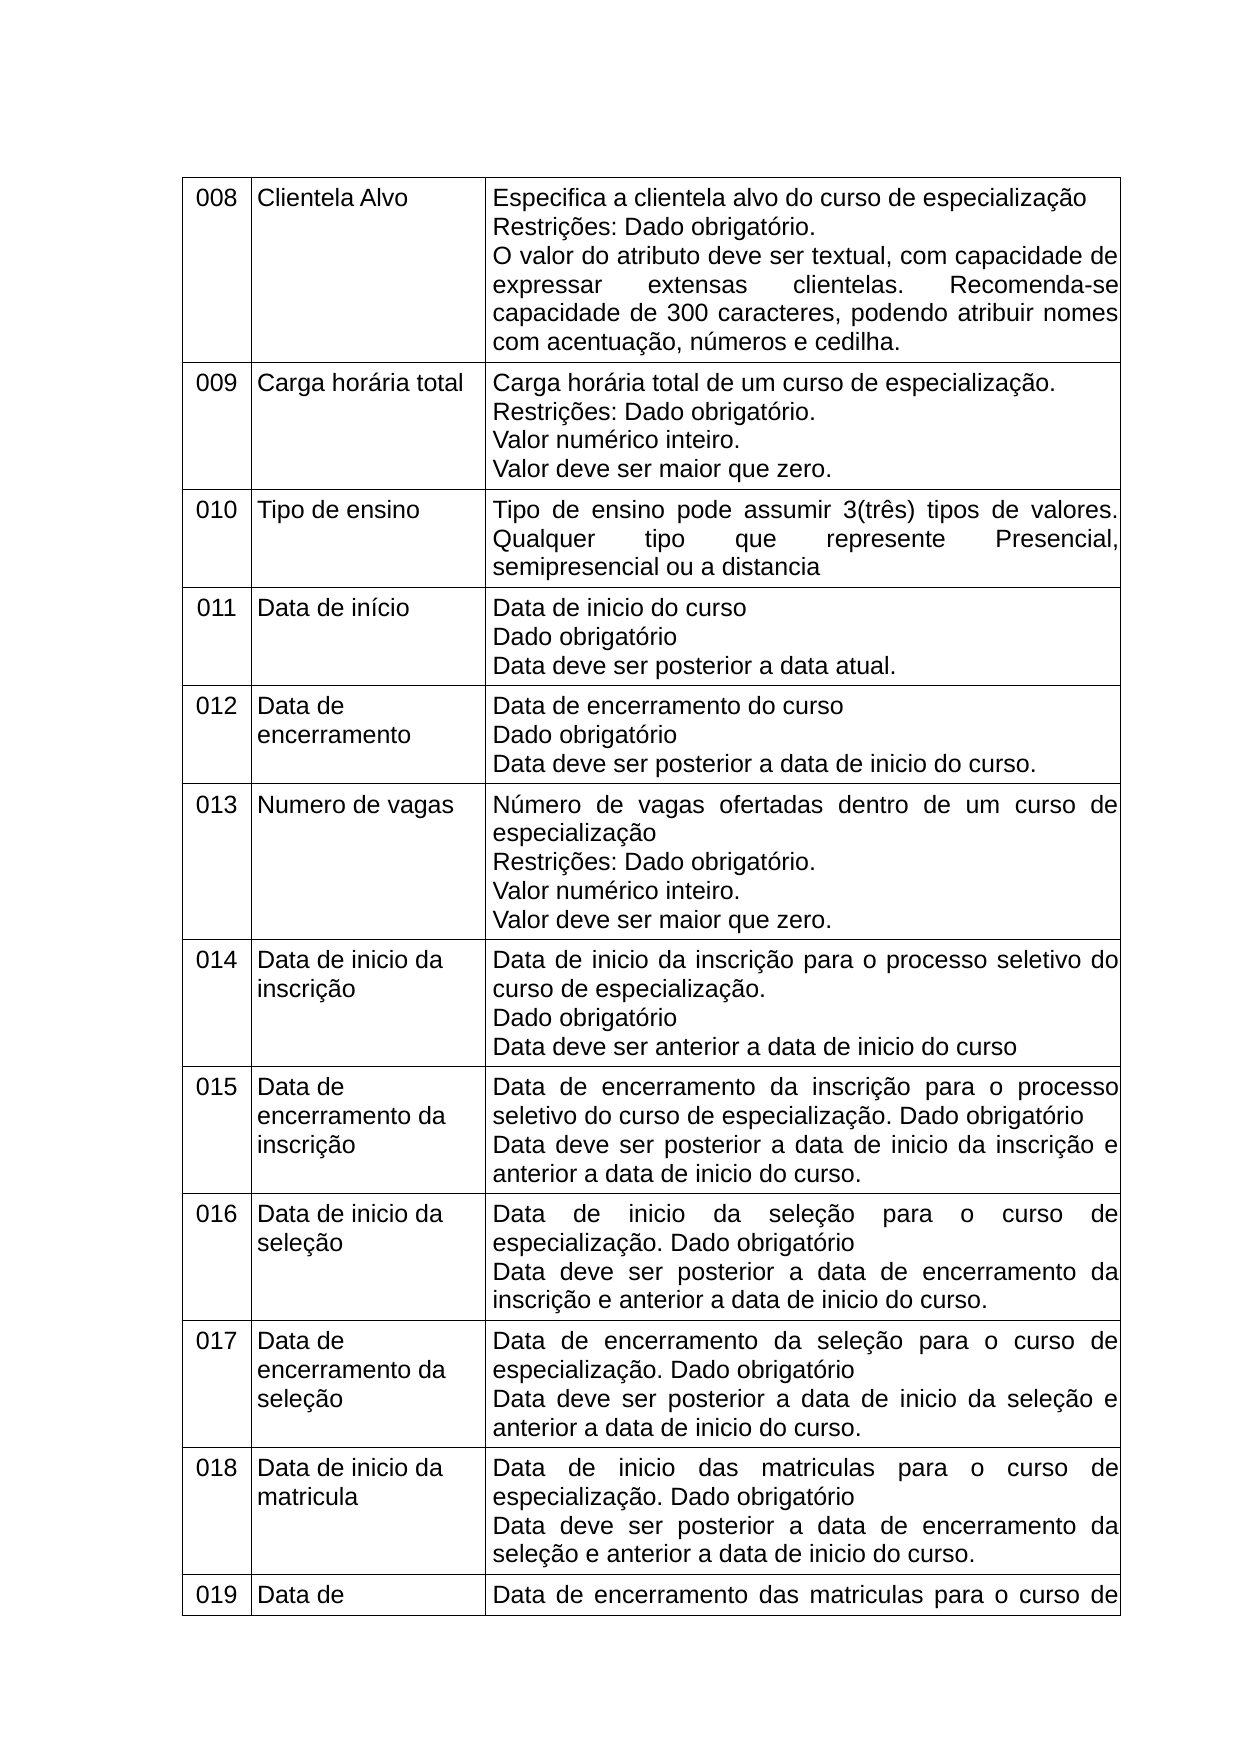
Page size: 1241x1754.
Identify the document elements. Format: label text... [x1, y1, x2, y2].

table_cell Número de vagas ofertadas dentro de um curso de especialização Restrições: Dado obrigatório. Valor numérico inteiro. Valor deve ser maior que zero. [486, 784, 1120, 939]
table_cell 009 [183, 363, 251, 489]
table_cell Data de encerramento da inscrição [252, 1067, 485, 1193]
table_cell Data de início [252, 588, 485, 685]
table_cell Data de encerramento da inscrição para o processo seletivo do curso de especialização. Dado obrigatório Data deve ser posterior a data de inicio da inscrição e anterior a data de inicio do curso. [486, 1067, 1120, 1193]
table_cell Data de encerramento do curso Dado obrigatório Data deve ser posterior a data de inicio do curso. [486, 686, 1120, 783]
table_cell Data de inicio da matricula [252, 1448, 485, 1574]
table_header Especifica a clientela alvo do curso de especialização Restrições: Dado obrigatório. O valor do atributo deve ser textual, com capacidade de expressar extensas clientelas. Recomenda-se capacidade de 300 caracteres, podendo atribuir nomes com acentuação, números e cedilha. [486, 178, 1120, 362]
table_cell 015 [183, 1067, 251, 1193]
table_cell Data de [252, 1575, 485, 1615]
table_cell Carga horária total de um curso de especialização. Restrições: Dado obrigatório. Valor numérico inteiro. Valor deve ser maior que zero. [486, 363, 1120, 489]
table_cell Tipo de ensino [252, 490, 485, 587]
table_header Clientela Alvo [252, 178, 485, 362]
table_cell Data de inicio da seleção [252, 1194, 485, 1320]
table_cell Data de encerramento das matriculas para o curso de [486, 1575, 1120, 1615]
table_cell Numero de vagas [252, 784, 485, 939]
table_cell 016 [183, 1194, 251, 1320]
table_cell 019 [183, 1575, 251, 1615]
table_cell Carga horária total [252, 363, 485, 489]
table_cell Data de inicio da inscrição para o processo seletivo do curso de especialização. Dado obrigatório Data deve ser anterior a data de inicio do curso [486, 940, 1120, 1066]
table_cell 010 [183, 490, 251, 587]
table_cell Data de inicio das matriculas para o curso de especialização. Dado obrigatório Data deve ser posterior a data de encerramento da seleção e anterior a data de inicio do curso. [486, 1448, 1120, 1574]
table_cell Data de inicio da inscrição [252, 940, 485, 1066]
table_cell 013 [183, 784, 251, 939]
table_cell Data de inicio da seleção para o curso de especialização. Dado obrigatório Data deve ser posterior a data de encerramento da inscrição e anterior a data de inicio do curso. [486, 1194, 1120, 1320]
table_cell Data de encerramento da seleção para o curso de especialização. Dado obrigatório Data deve ser posterior a data de inicio da seleção e anterior a data de inicio do curso. [486, 1321, 1120, 1447]
table_cell Tipo de ensino pode assumir 3(três) tipos de valores. Qualquer tipo que represente Presencial, semipresencial ou a distancia [486, 490, 1120, 587]
table_cell 017 [183, 1321, 251, 1447]
table_cell 018 [183, 1448, 251, 1574]
table_cell Data de inicio do curso Dado obrigatório Data deve ser posterior a data atual. [486, 588, 1120, 685]
table_cell 012 [183, 686, 251, 783]
table_cell Data de encerramento [252, 686, 485, 783]
table_cell 011 [183, 588, 251, 685]
table_header 008 [183, 178, 251, 362]
table_cell 014 [183, 940, 251, 1066]
table_cell Data de encerramento da seleção [252, 1321, 485, 1447]
